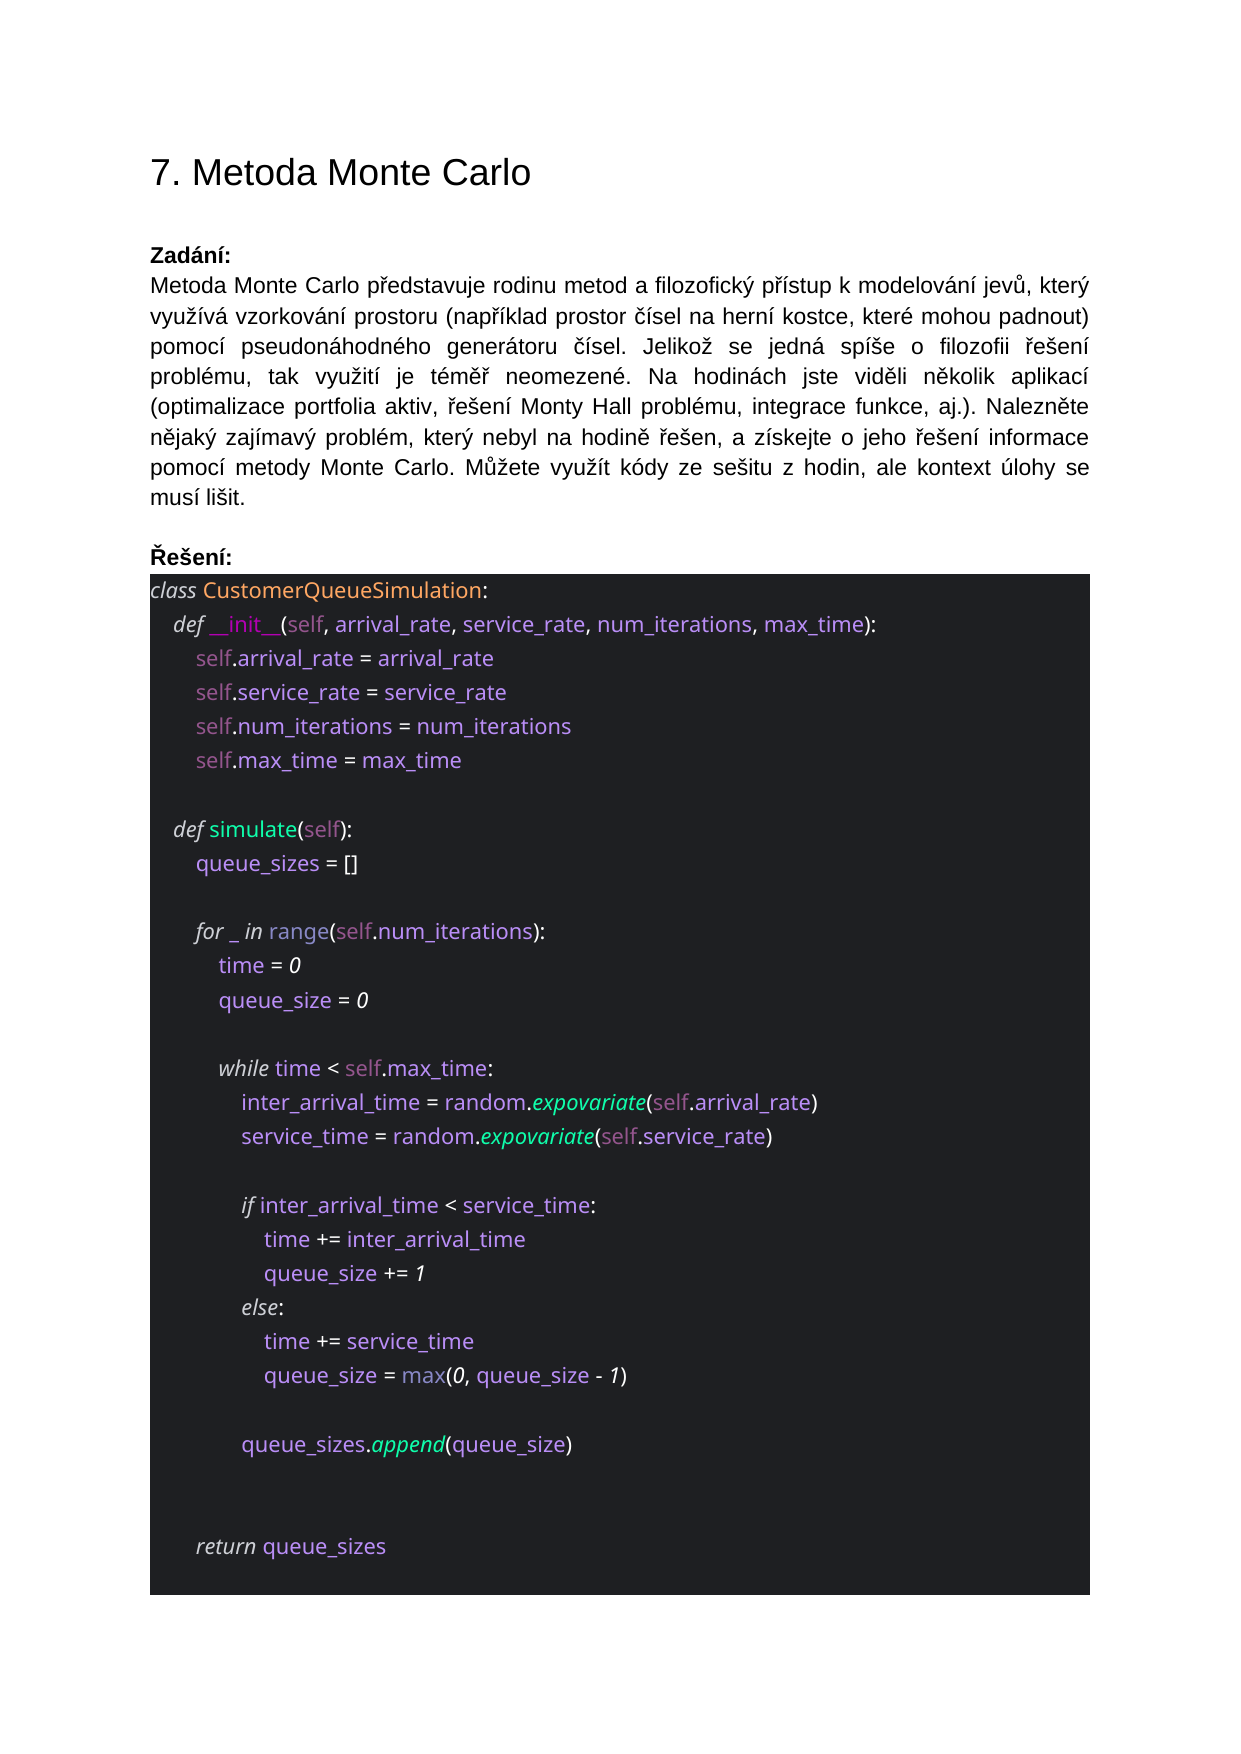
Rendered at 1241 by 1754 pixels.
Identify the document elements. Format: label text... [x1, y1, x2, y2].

text class CustomerQueueSimulation: def __init__(self, arrival_rate, service_rate, num_iterations, max_time): self.arrival_rate = arrival_rate self.service_rate = service_rate self.num_iterations = num_iterations self.max_time = max_time def simulate(self): queue_sizes = [] for _ in range(self.num_iterations): time = 0 queue_size = 0 while time < self.max_time: inter_arrival_time = random.expovariate(self.arrival_rate) service_time = random.expovariate(self.service_rate) if inter_arrival_time < service_time: time += inter_arrival_time queue_size += 1 else: time += service_time queue_size = max(0, queue_size - 1) queue_sizes.append(queue_size) return queue_sizes [150, 574, 1090, 1595]
subtitle 7. Metoda Monte Carlo [150, 150, 1090, 193]
text Zadání: [150, 242, 1090, 269]
text Metoda Monte Carlo představuje rodinu metod a filozofický přístup k modelování jevů, který využívá vzorkování prostoru (například prostor čísel na herní kostce, které mohou padnout) pomocí pseudonáhodného generátoru čísel. Jelikož se jedná spíše o filozofii řešení problému, tak využití je téměř neomezené. Na hodinách jste viděli několik aplikací (optimalizace portfolia aktiv, řešení Monty Hall problému, integrace funkce, aj.). Nalezněte nějaký zajímavý problém, který nebyl na hodině řešen, a získejte o jeho řešení informace pomocí metody Monte Carlo. Můžete využít kódy ze sešitu z hodin, ale kontext úlohy se musí lišit. [150, 272, 1090, 510]
text Řešení: [150, 544, 1090, 571]
